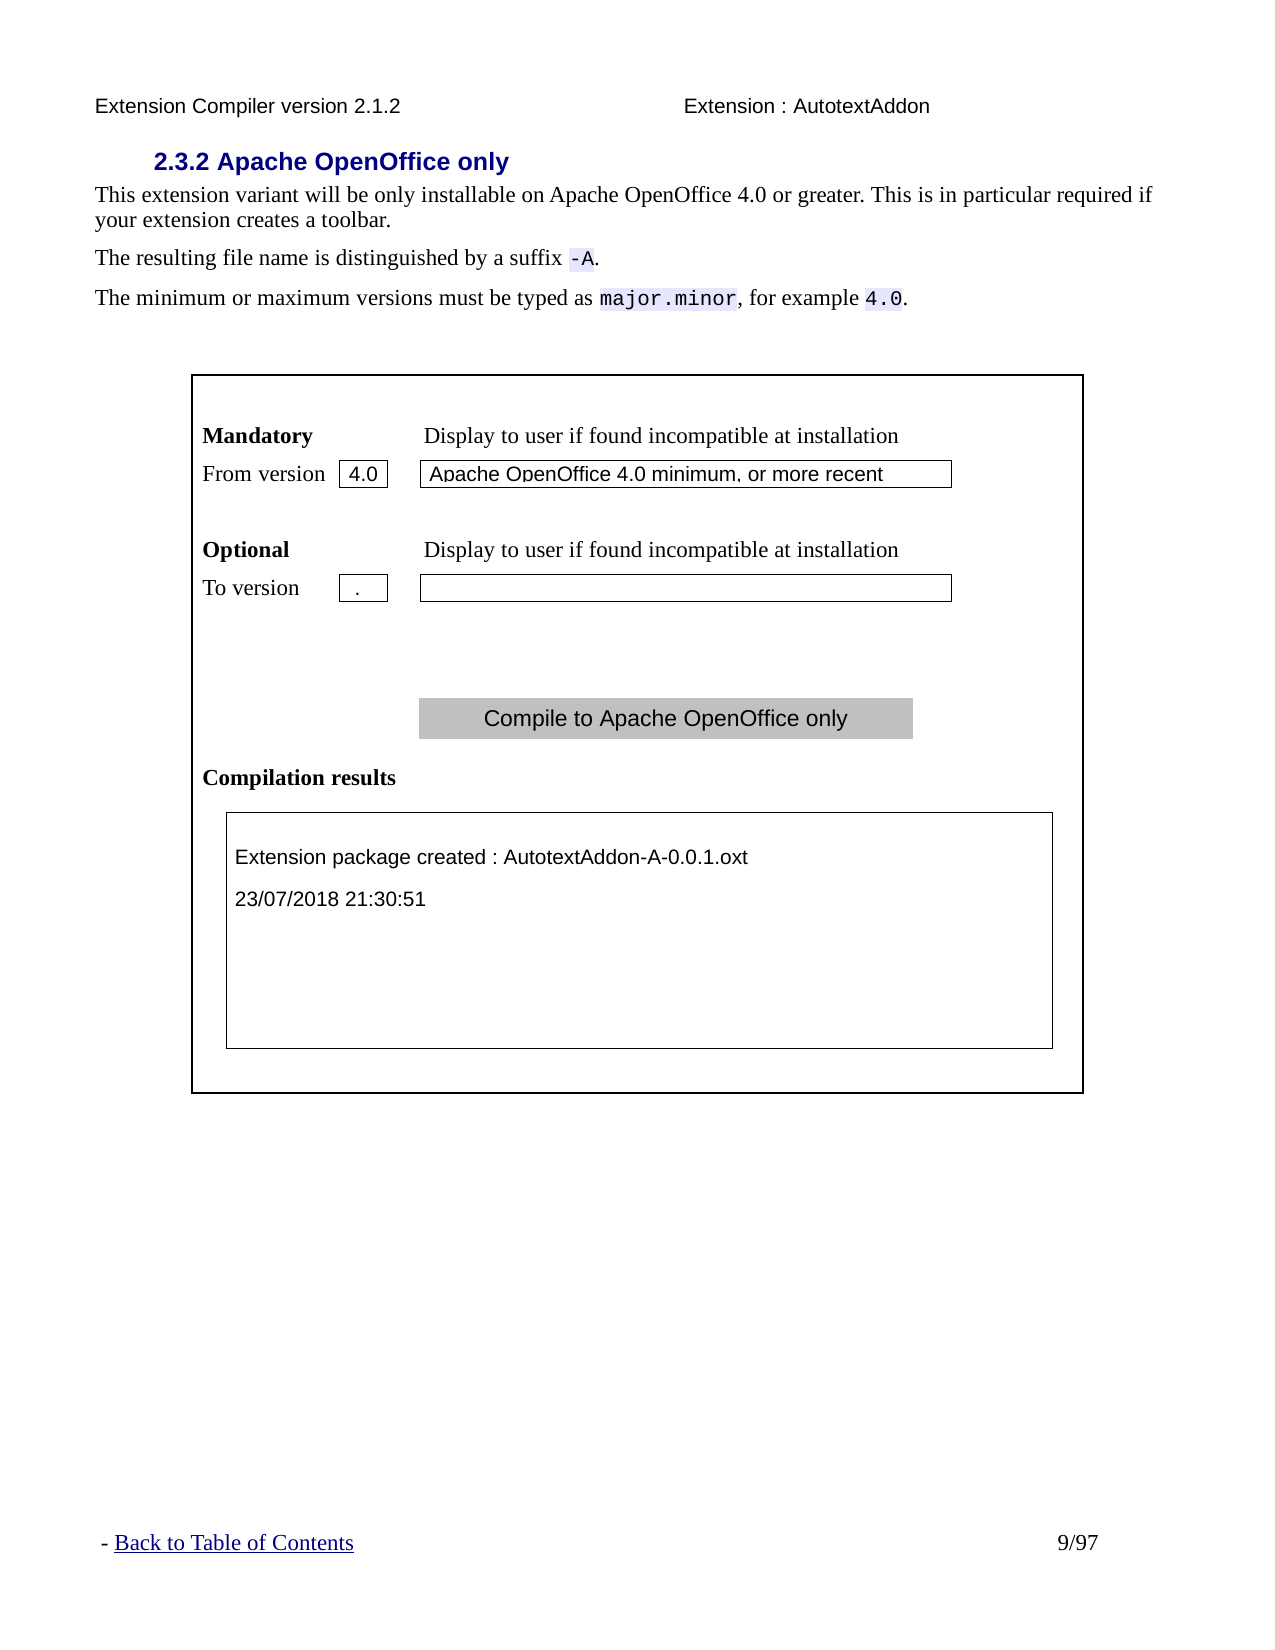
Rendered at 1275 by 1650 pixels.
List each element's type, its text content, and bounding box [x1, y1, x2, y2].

text To version [202, 575, 339, 600]
text Compilation results [202, 765, 1073, 791]
text Mandatory Display to user if found incompatible at installation [202, 423, 1073, 448]
text The minimum or maximum versions must be typed as major.minor, for example 4.0. [94, 284, 1181, 311]
text Optional Display to user if found incompatible at installation [202, 537, 1073, 562]
text [388, 575, 420, 600]
text The resulting file name is distinguished by a suffix -A. [94, 245, 1181, 272]
text [952, 461, 1073, 486]
text [952, 575, 1073, 600]
subtitle Apache OpenOffice only [153, 147, 1181, 176]
text From version [202, 461, 339, 486]
text [388, 461, 420, 486]
text This extension variant will be only installable on Apache OpenOffice 4.0 or greater. This is in particular required if your extension creates a toolbar. [94, 181, 1181, 232]
